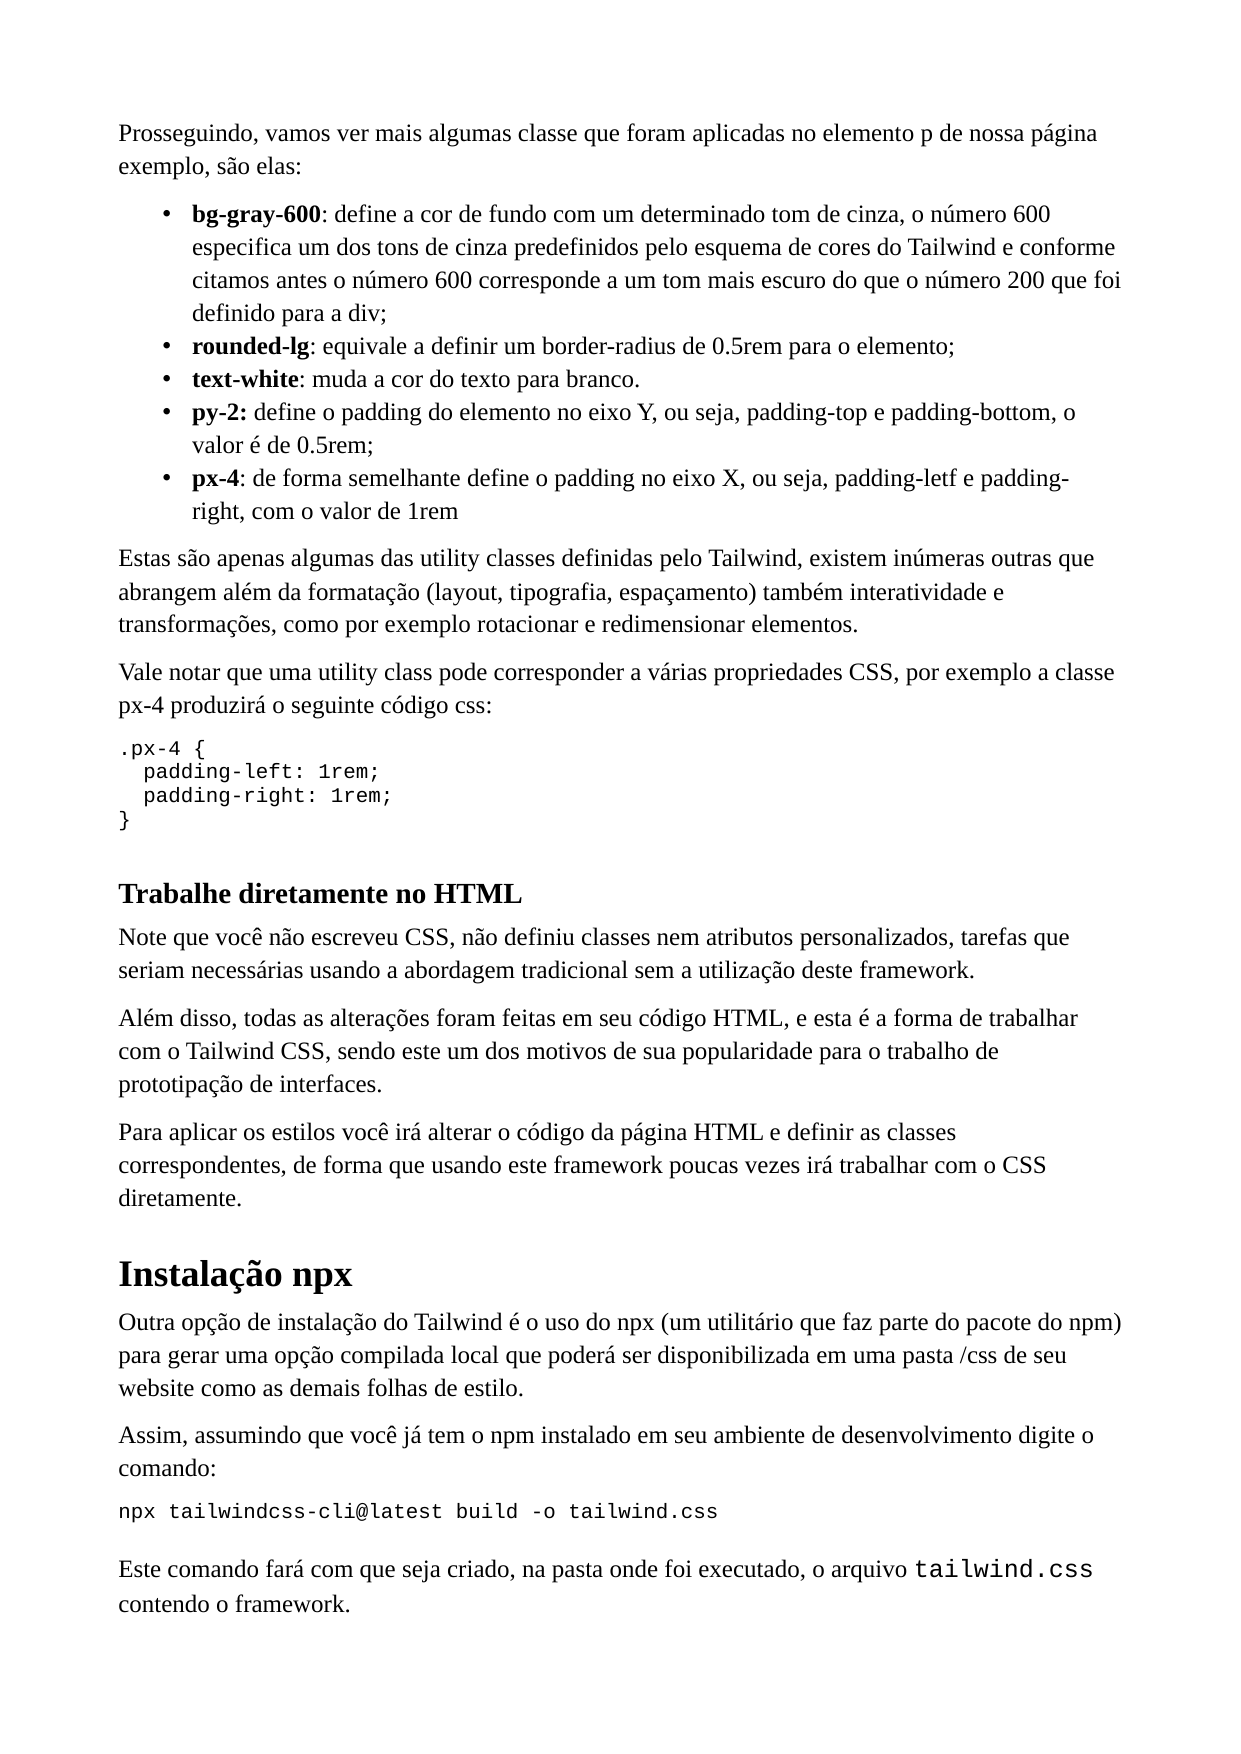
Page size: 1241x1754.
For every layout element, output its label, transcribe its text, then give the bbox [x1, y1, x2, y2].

text npx tailwindcss-cli@latest build -o tailwind.css [118, 1501, 1122, 1525]
text Note que você não escreveu CSS, não definiu classes nem atributos personalizados, tarefas que seriam necessárias usando a abordagem tradicional sem a utilização deste framework. [118, 922, 1122, 984]
text padding-left: 1rem; [118, 761, 1122, 785]
text Este comando fará com que seja criado, na pasta onde foi executado, o arquivo tailwind.css contendo o framework. [118, 1554, 1122, 1618]
text Outra opção de instalação do Tailwind é o uso do npx (um utilitário que faz parte do pacote do npm) para gerar uma opção compilada local que poderá ser disponibilizada em uma pasta /css de seu website como as demais folhas de estilo. [118, 1307, 1122, 1402]
text } [118, 809, 1122, 832]
list bg-gray-600: define a cor de fundo com um determinado tom de cinza, o número 600 especifica um dos tons de cinza predefinidos pelo esquema de cores do Tailwind e conforme citamos antes o número 600 corresponde a um tom mais escuro do que o número 200 que foi definido para a div; [162, 199, 1122, 327]
text Assim, assumindo que você já tem o npm instalado em seu ambiente de desenvolvimento digite o comando: [118, 1421, 1122, 1482]
list py-2: define o padding do elemento no eixo Y, ou seja, padding-top e padding-bottom, o valor é de 0.5rem; [162, 397, 1122, 459]
list px-4: de forma semelhante define o padding no eixo X, ou seja, padding-letf e padding-right, com o valor de 1rem [162, 463, 1122, 525]
text .px-4 { [118, 738, 1122, 761]
text Prosseguindo, vamos ver mais algumas classe que foram aplicadas no elemento p de nossa página exemplo, são elas: [118, 118, 1122, 180]
text padding-right: 1rem; [118, 785, 1122, 809]
text Estas são apenas algumas das utility classes definidas pelo Tailwind, existem inúmeras outras que abrangem além da formatação (layout, tipografia, espaçamento) também interatividade e transformações, como por exemplo rotacionar e redimensionar elementos. [118, 543, 1122, 638]
list text-white: muda a cor do texto para branco. [162, 364, 1122, 393]
list rounded-lg: equivale a definir um border-radius de 0.5rem para o elemento; [162, 331, 1122, 359]
subtitle Instalação npx [118, 1251, 1122, 1294]
text Além disso, todas as alterações foram feitas em seu código HTML, e esta é a forma de trabalhar com o Tailwind CSS, sendo este um dos motivos de sua popularidade para o trabalho de prototipação de interfaces. [118, 1003, 1122, 1098]
text Para aplicar os estilos você irá alterar o código da página HTML e definir as classes correspondentes, de forma que usando este framework poucas vezes irá trabalhar com o CSS diretamente. [118, 1117, 1122, 1212]
text Vale notar que uma utility class pode corresponder a várias propriedades CSS, por exemplo a classe px-4 produzirá o seguinte código css: [118, 657, 1122, 719]
subtitle Trabalhe diretamente no HTML [118, 876, 1122, 910]
